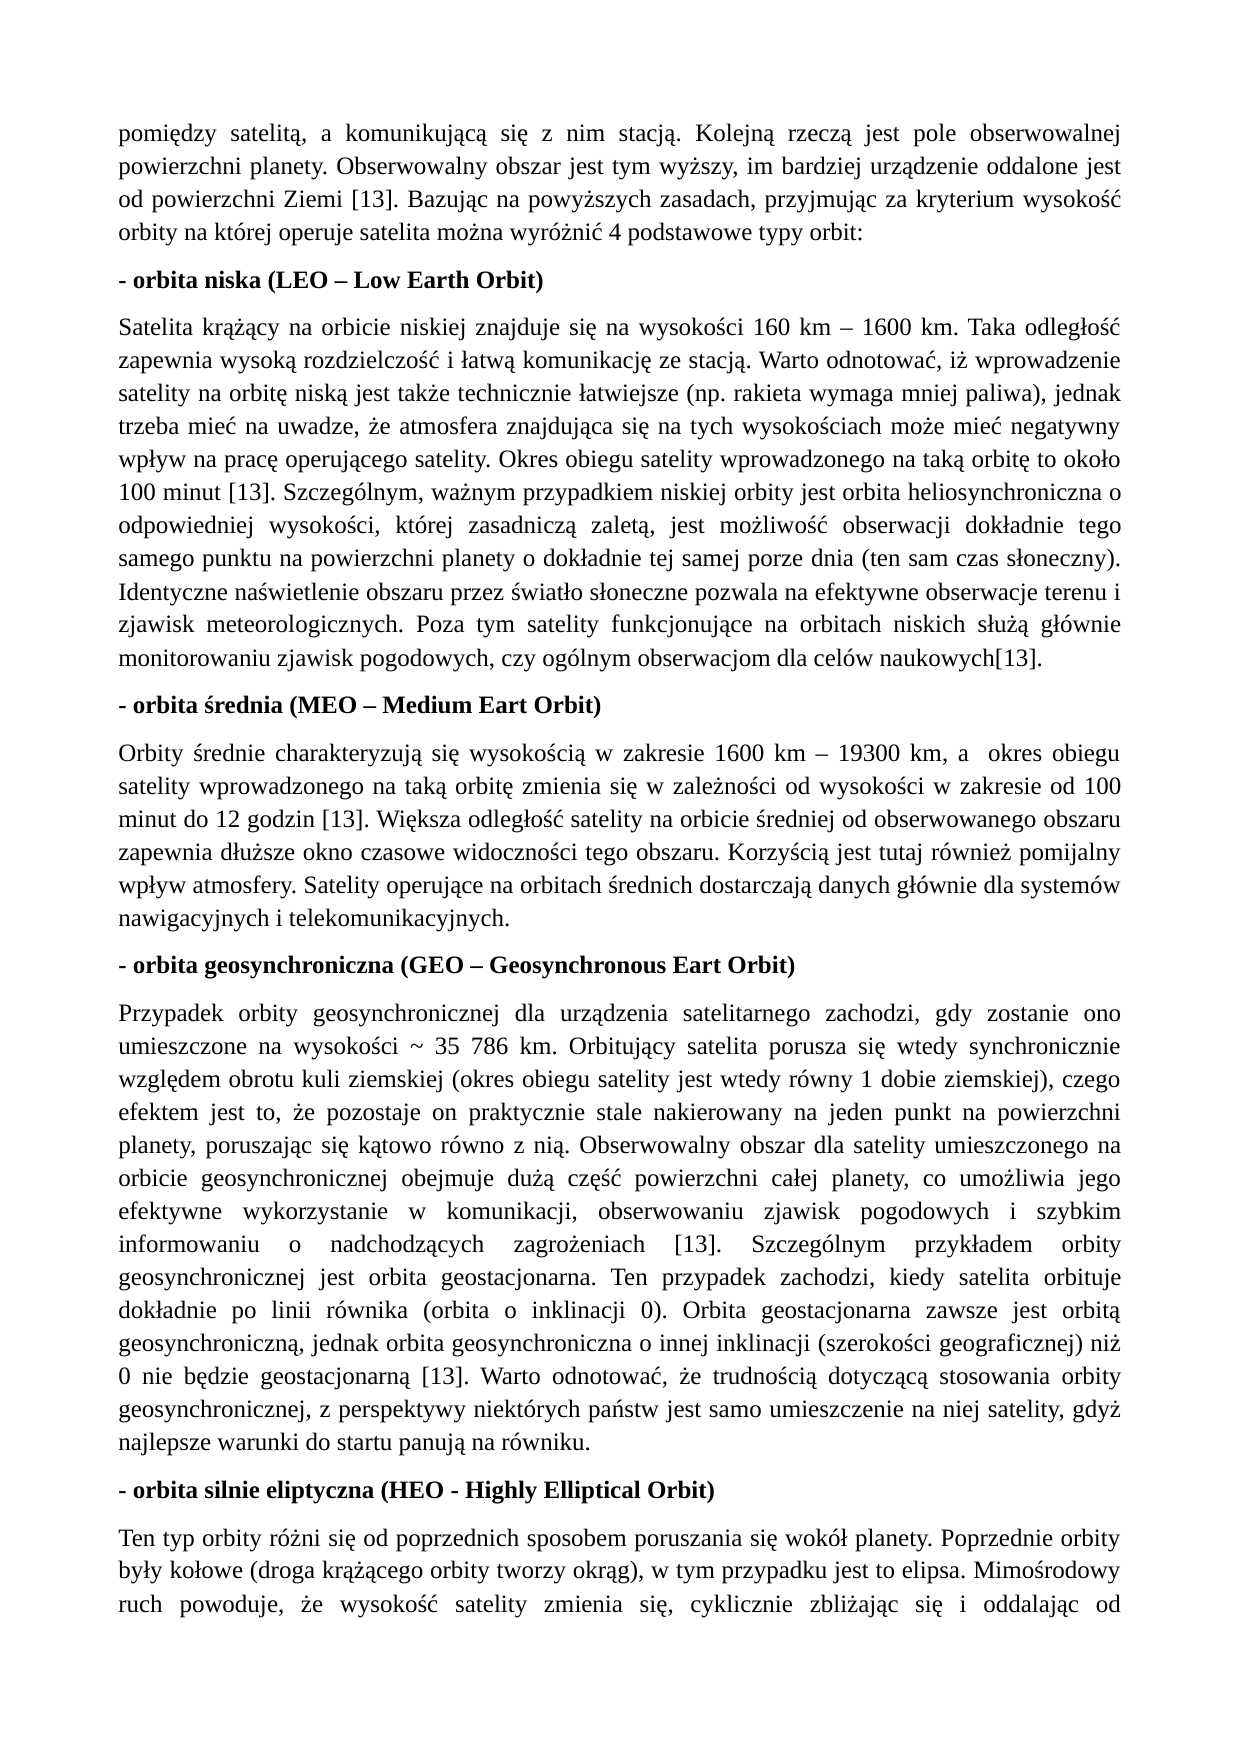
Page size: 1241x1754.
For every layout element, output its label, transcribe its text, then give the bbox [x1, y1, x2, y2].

text Ten typ orbity różni się od poprzednich sposobem poruszania się wokół planety. Poprzednie orbity były kołowe (droga krążącego orbity tworzy okrąg), w tym przypadku jest to elipsa. Mimośrodowy ruch powoduje, że wysokość satelity zmienia się, cyklicznie zbliżając się i oddalając od [118, 1523, 1122, 1617]
text - orbita geosynchroniczna (GEO – Geosynchronous Eart Orbit) [118, 951, 1122, 979]
text - orbita silnie eliptyczna (HEO - Highly Elliptical Orbit) [118, 1475, 1122, 1504]
text Satelita krążący na orbicie niskiej znajduje się na wysokości 160 km – 1600 km. Taka odległość zapewnia wysoką rozdzielczość i łatwą komunikację ze stacją. Warto odnotować, iż wprowadzenie satelity na orbitę niską jest także technicznie łatwiejsze (np. rakieta wymaga mniej paliwa), jednak trzeba mieć na uwadze, że atmosfera znajdująca się na tych wysokościach może mieć negatywny wpływ na pracę operującego satelity. Okres obiegu satelity wprowadzonego na taką orbitę to około 100 minut [13]. Szczególnym, ważnym przypadkiem niskiej orbity jest orbita heliosynchroniczna o odpowiedniej wysokości, której zasadniczą zaletą, jest możliwość obserwacji dokładnie tego samego punktu na powierzchni planety o dokładnie tej samej porze dnia (ten sam czas słoneczny). Identyczne naświetlenie obszaru przez światło słoneczne pozwala na efektywne obserwacje terenu i zjawisk meteorologicznych. Poza tym satelity funkcjonujące na orbitach niskich służą głównie monitorowaniu zjawisk pogodowych, czy ogólnym obserwacjom dla celów naukowych[13]. [118, 312, 1122, 671]
text Przypadek orbity geosynchronicznej dla urządzenia satelitarnego zachodzi, gdy zostanie ono umieszczone na wysokości ~ 35 786 km. Orbitujący satelita porusza się wtedy synchronicznie względem obrotu kuli ziemskiej (okres obiegu satelity jest wtedy równy 1 dobie ziemskiej), czego efektem jest to, że pozostaje on praktycznie stale nakierowany na jeden punkt na powierzchni planety, poruszając się kątowo równo z nią. Obserwowalny obszar dla satelity umieszczonego na orbicie geosynchronicznej obejmuje dużą część powierzchni całej planety, co umożliwia jego efektywne wykorzystanie w komunikacji, obserwowaniu zjawisk pogodowych i szybkim informowaniu o nadchodzących zagrożeniach [13]. Szczególnym przykładem orbity geosynchronicznej jest orbita geostacjonarna. Ten przypadek zachodzi, kiedy satelita orbituje dokładnie po linii równika (orbita o inklinacji 0). Orbita geostacjonarna zawsze jest orbitą geosynchroniczną, jednak orbita geosynchroniczna o innej inklinacji (szerokości geograficznej) niż 0 nie będzie geostacjonarną [13]. Warto odnotować, że trudnością dotyczącą stosowania orbity geosynchronicznej, z perspektywy niektórych państw jest samo umieszczenie na niej satelity, gdyż najlepsze warunki do startu panują na równiku. [118, 998, 1122, 1456]
text pomiędzy satelitą, a komunikującą się z nim stacją. Kolejną rzeczą jest pole obserwowalnej powierzchni planety. Obserwowalny obszar jest tym wyższy, im bardziej urządzenie oddalone jest od powierzchni Ziemi [13]. Bazując na powyższych zasadach, przyjmując za kryterium wysokość orbity na której operuje satelita można wyróżnić 4 podstawowe typy orbit: [118, 118, 1122, 246]
text Orbity średnie charakteryzują się wysokością w zakresie 1600 km – 19300 km, a okres obiegu satelity wprowadzonego na taką orbitę zmienia się w zależności od wysokości w zakresie od 100 minut do 12 godzin [13]. Większa odległość satelity na orbicie średniej od obserwowanego obszaru zapewnia dłuższe okno czasowe widoczności tego obszaru. Korzyścią jest tutaj również pomijalny wpływ atmosfery. Satelity operujące na orbitach średnich dostarczają danych głównie dla systemów nawigacyjnych i telekomunikacyjnych. [118, 738, 1122, 932]
text - orbita średnia (MEO – Medium Eart Orbit) [118, 690, 1122, 719]
text - orbita niska (LEO – Low Earth Orbit) [118, 265, 1122, 293]
